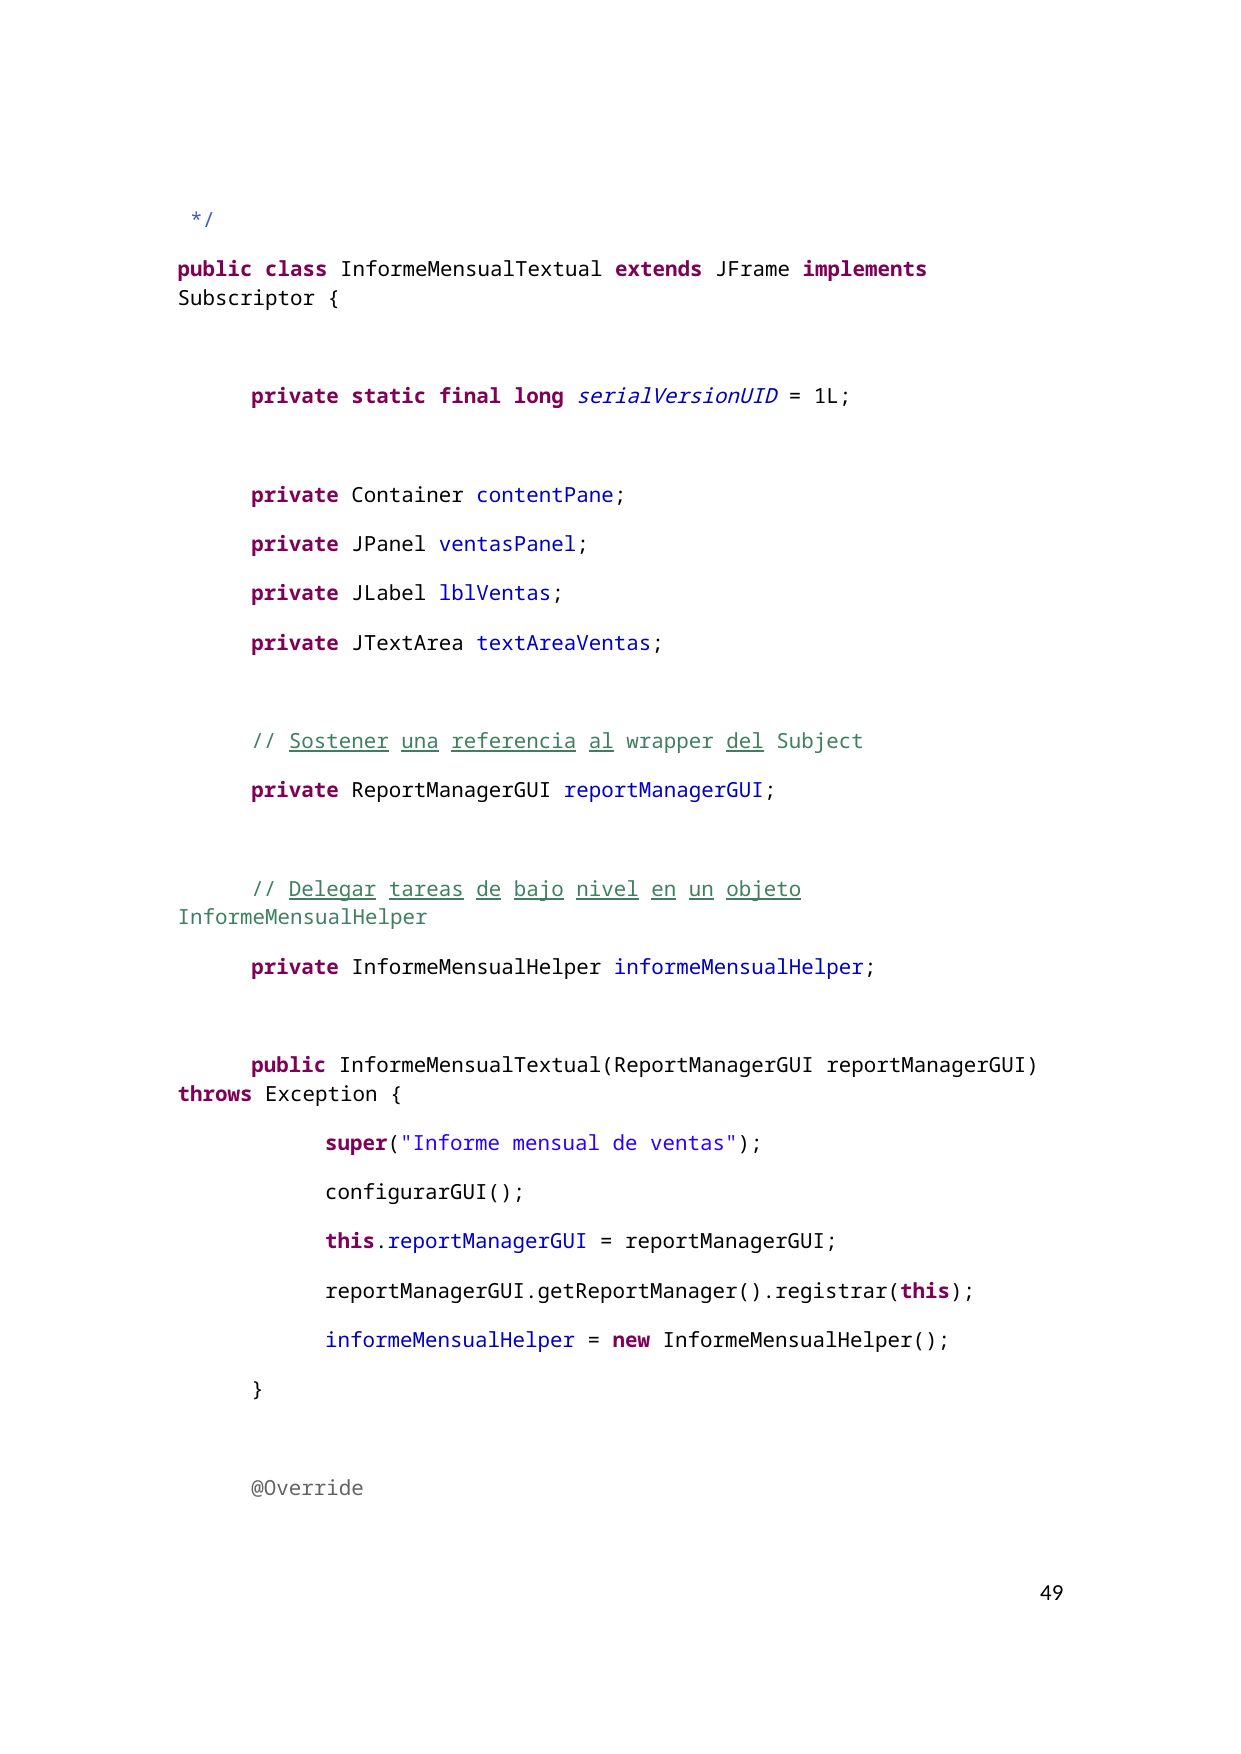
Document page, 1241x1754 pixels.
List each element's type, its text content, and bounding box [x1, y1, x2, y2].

text public class InformeMensualTextual extends JFrame implements Subscriptor { [177, 254, 1063, 311]
text private static final long serialVersionUID = 1L; [177, 381, 1063, 410]
text super("Informe mensual de ventas"); [177, 1128, 1063, 1156]
text informeMensualHelper = new InformeMensualHelper(); [177, 1325, 1063, 1353]
text @Override [177, 1473, 1063, 1501]
text private JPanel ventasPanel; [177, 529, 1063, 558]
text private JTextArea textAreaVentas; [177, 628, 1063, 656]
text configurarGUI(); [177, 1177, 1063, 1206]
text // Delegar tareas de bajo nivel en un objeto InformeMensualHelper [177, 874, 1063, 931]
text */ [177, 205, 1063, 233]
text private ReportManagerGUI reportManagerGUI; [177, 776, 1063, 804]
text private InformeMensualHelper informeMensualHelper; [177, 952, 1063, 980]
text public InformeMensualTextual(ReportManagerGUI reportManagerGUI) throws Exception { [177, 1050, 1063, 1107]
text reportManagerGUI.getReportManager().registrar(this); [177, 1276, 1063, 1304]
text this.reportManagerGUI = reportManagerGUI; [177, 1227, 1063, 1255]
text } [177, 1374, 1063, 1403]
text // Sostener una referencia al wrapper del Subject [177, 726, 1063, 755]
text private JLabel lblVentas; [177, 578, 1063, 607]
text private Container contentPane; [177, 480, 1063, 508]
